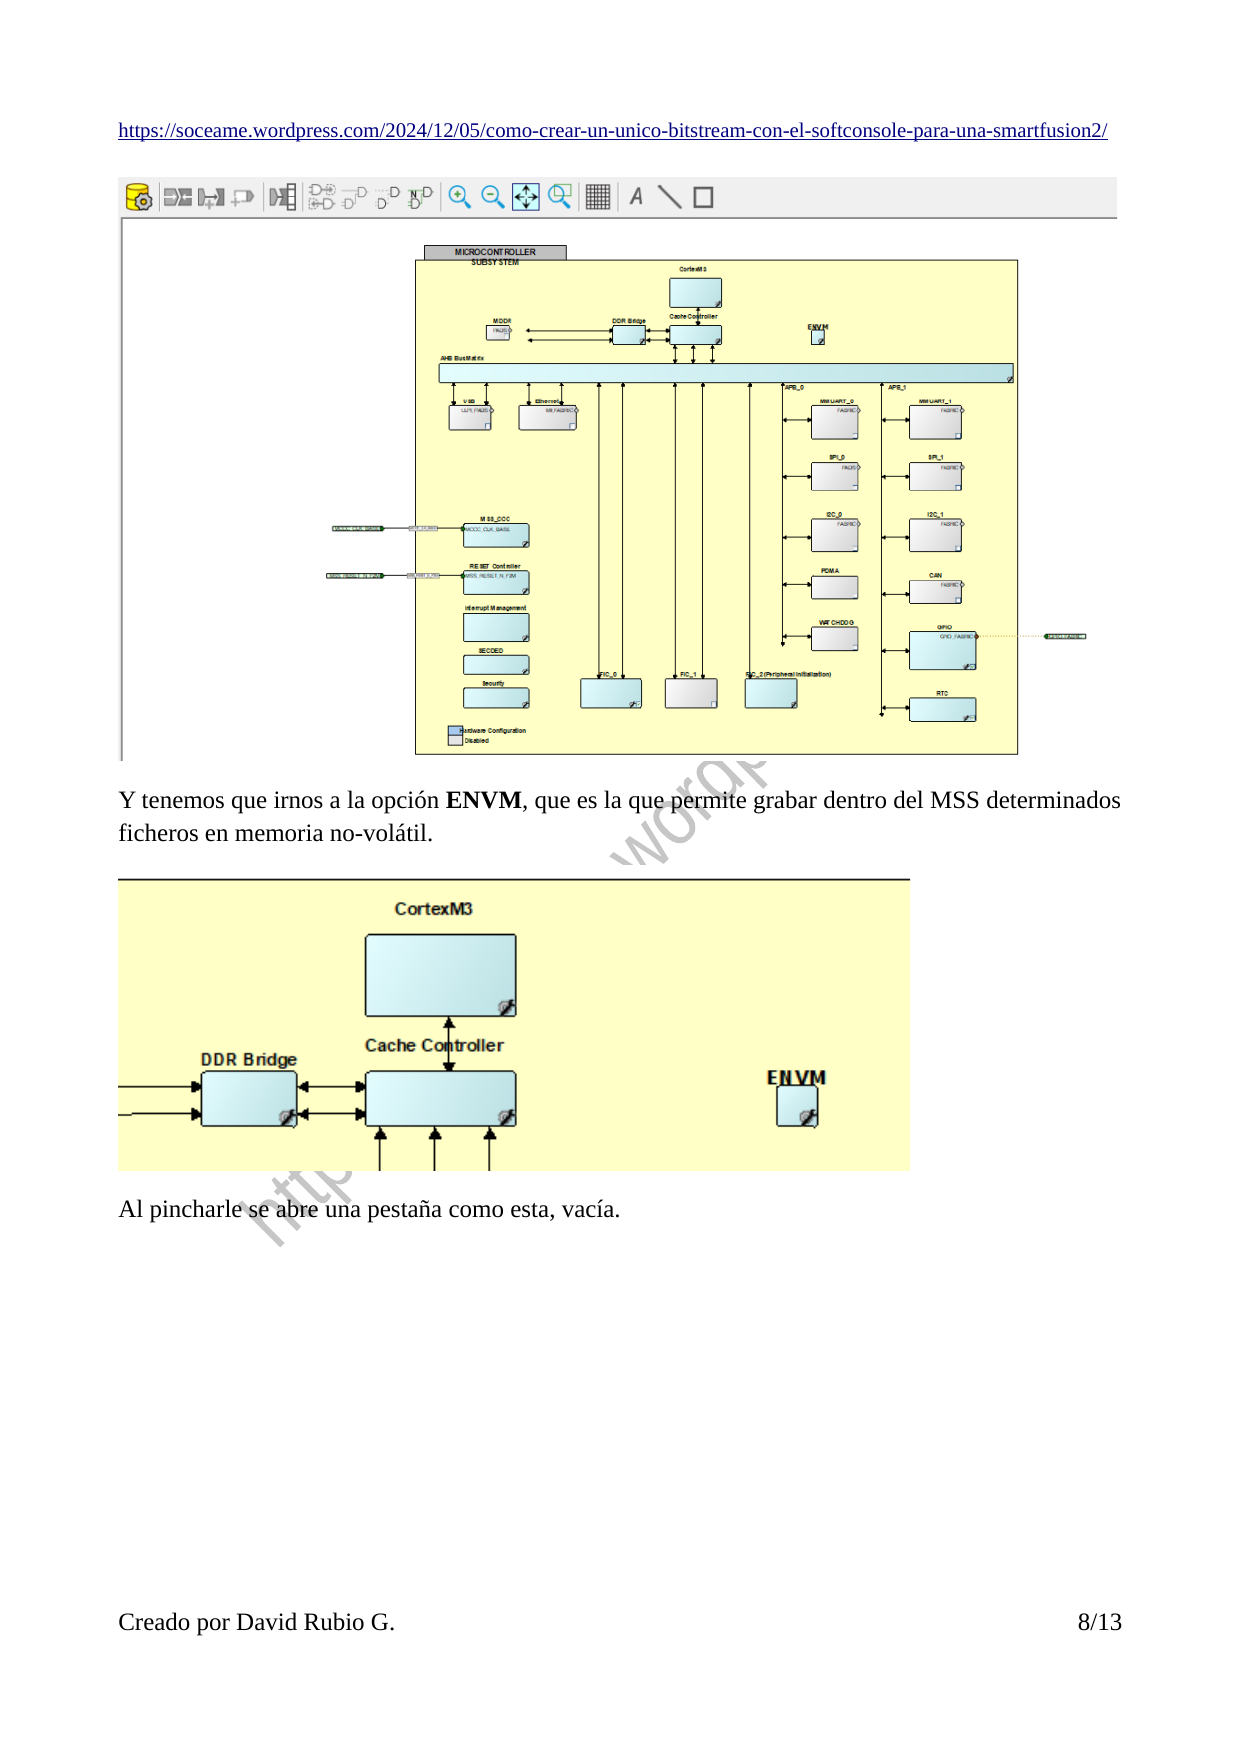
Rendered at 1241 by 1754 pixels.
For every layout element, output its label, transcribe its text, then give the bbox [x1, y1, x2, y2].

text Al pincharle se abre una pestaña como esta, vacía. [293, 1194, 1122, 1223]
picture [118, 865, 911, 1171]
text Y tenemos que irnos a la opción ENVM, que es la que permite grabar dentro del MSS determinados ficheros en memoria no-volátil. [118, 785, 1122, 847]
picture [118, 177, 1118, 761]
text Al pincharle se abre una pestaña como esta, vacía. [118, 1194, 288, 1223]
